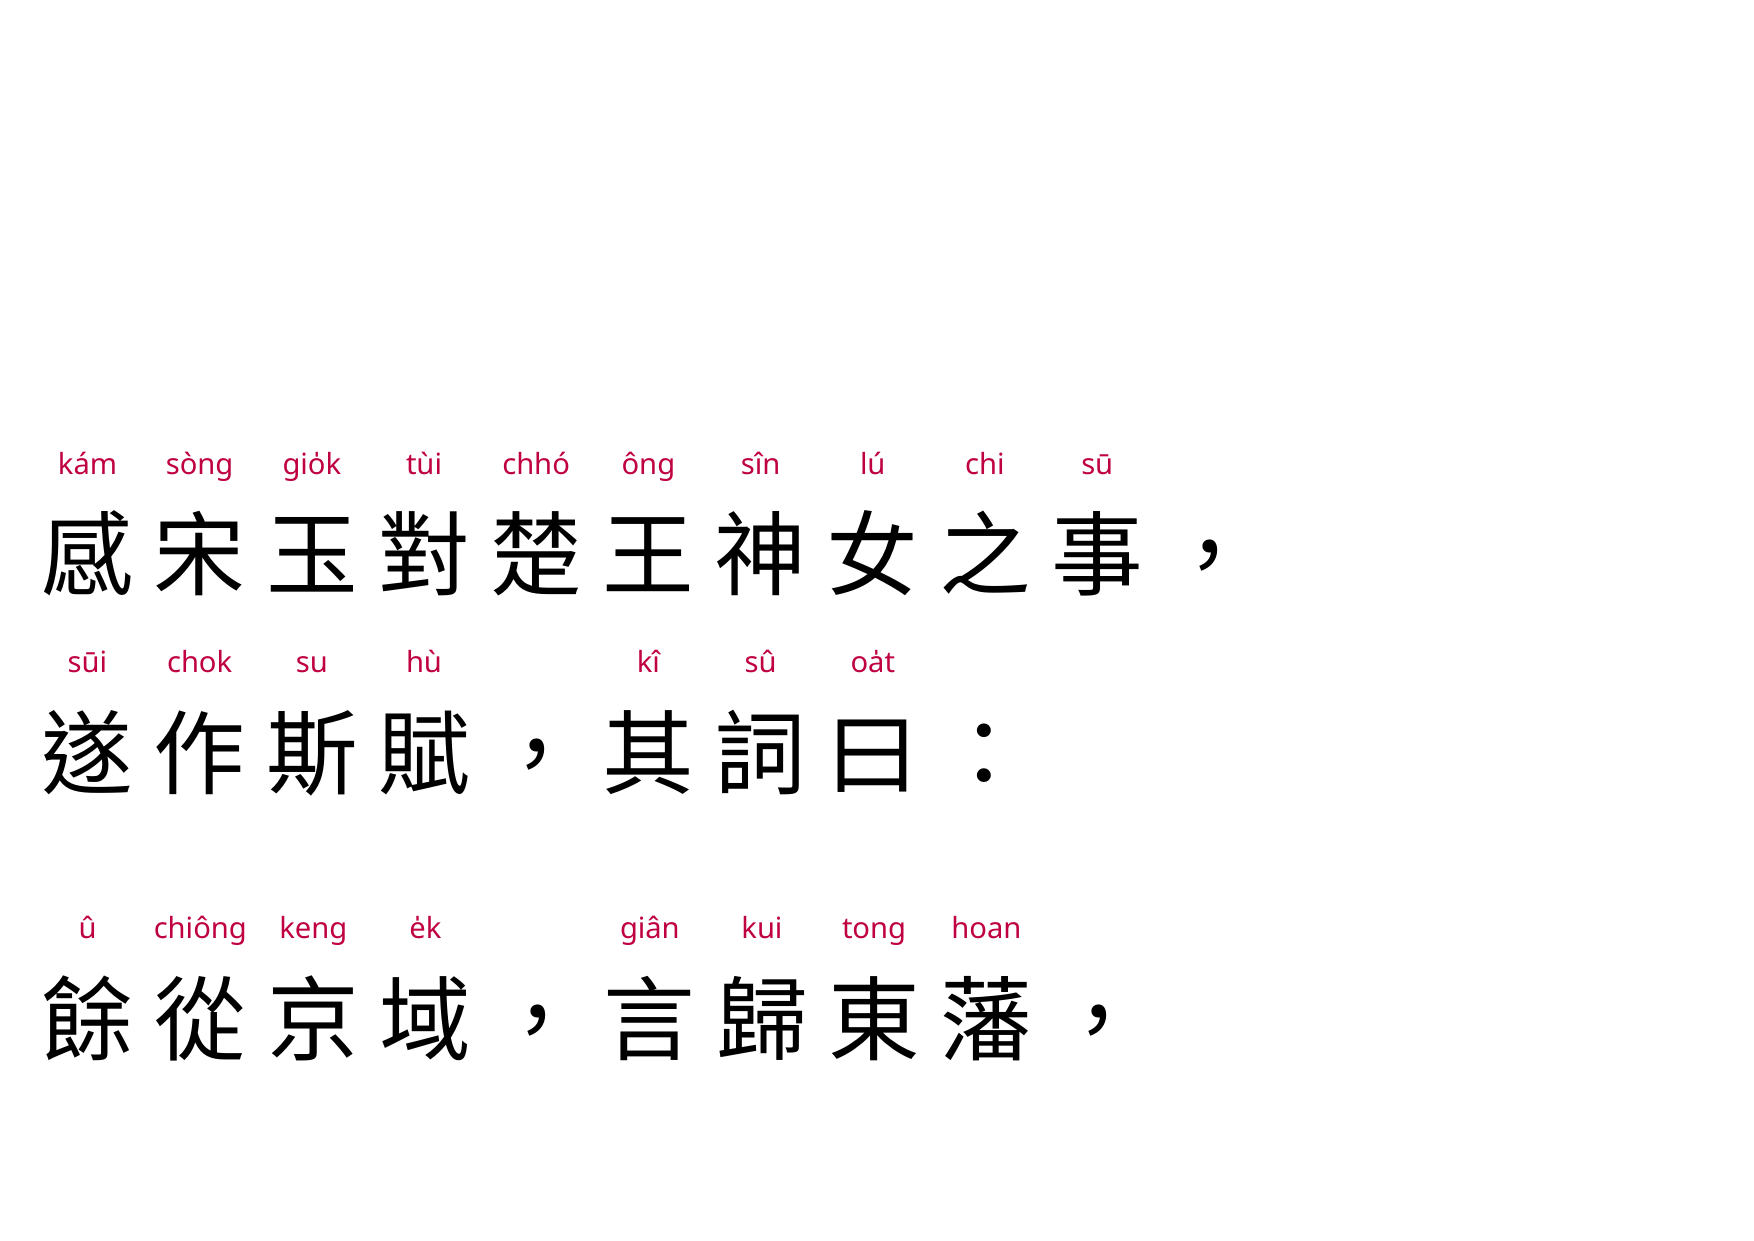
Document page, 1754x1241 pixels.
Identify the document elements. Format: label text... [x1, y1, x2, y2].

text 黃hông 初chho͘ 三sam 年liân ， 餘û 朝tiâu 京keng 師su ， 還hoân 濟chē 洛lo̍k 川chhoan 。 古kó͘ 人jîn 有iú 言giân ， 斯su 水súi 之chi 神sîn ， 名bêng 曰oa̍t 宓bi̍t 妃hui 。 感kám 宋sòng 玉gio̍k 對tùi 楚chhó 王ông 神sîn 女lú 之chi 事sū ， 遂sūi 作chok 斯su 賦hù ， 其kî 詞sû 曰oa̍t ： [41, 443, 1695, 814]
text 餘û 從chiông 京keng 域e̍k ， 言giân 歸kui 東tong 藩hoan ， 背pōe 伊i 闕khoat ， 越oa̍t 轘hoān 轅oân ， 經keng 通thong 谷kok ， 陵lêng 景kéng 山san 。 日ji̍t 既kì 西se 傾kheng ， 車ki 殆tāi 馬má 煩hoân 。 爾nī 乃nái 稅sòe 駕kà 乎hohⁿ 蘅hêng 皋ko ， 秣bōe 駟sù 乎hohⁿ 芝chi 田tiân ， 容iông 與ú 乎hohⁿ 陽iông 林lîm ， 流liû 眄bián 乎hohⁿ 洛lo̍k 川chhoan 。 於î 是sī 精cheng 移î 神sîn 駭hái ， 忽hut 焉ian 思su 散sàn 。 俯hú 則chek 未bī 察chhat ， 仰gióng 以í 殊sû 觀koan 。 睹tó͘ 一it 麗lē 人jîn ， 於î 巖giâm 之chi 畔poān 。 乃nái 援oān 御gū 者chiá 而jî 告kò 之chi 曰oa̍t ： “ 爾ní 有iú 覿to̍k 於î 彼pí 者chiá 乎hohⁿ ？ 彼pí 何hô 人jîn 斯su ， 若jio̍k 此chhú 之chi 豔iām 也iā ！ ” [41, 908, 1695, 1080]
